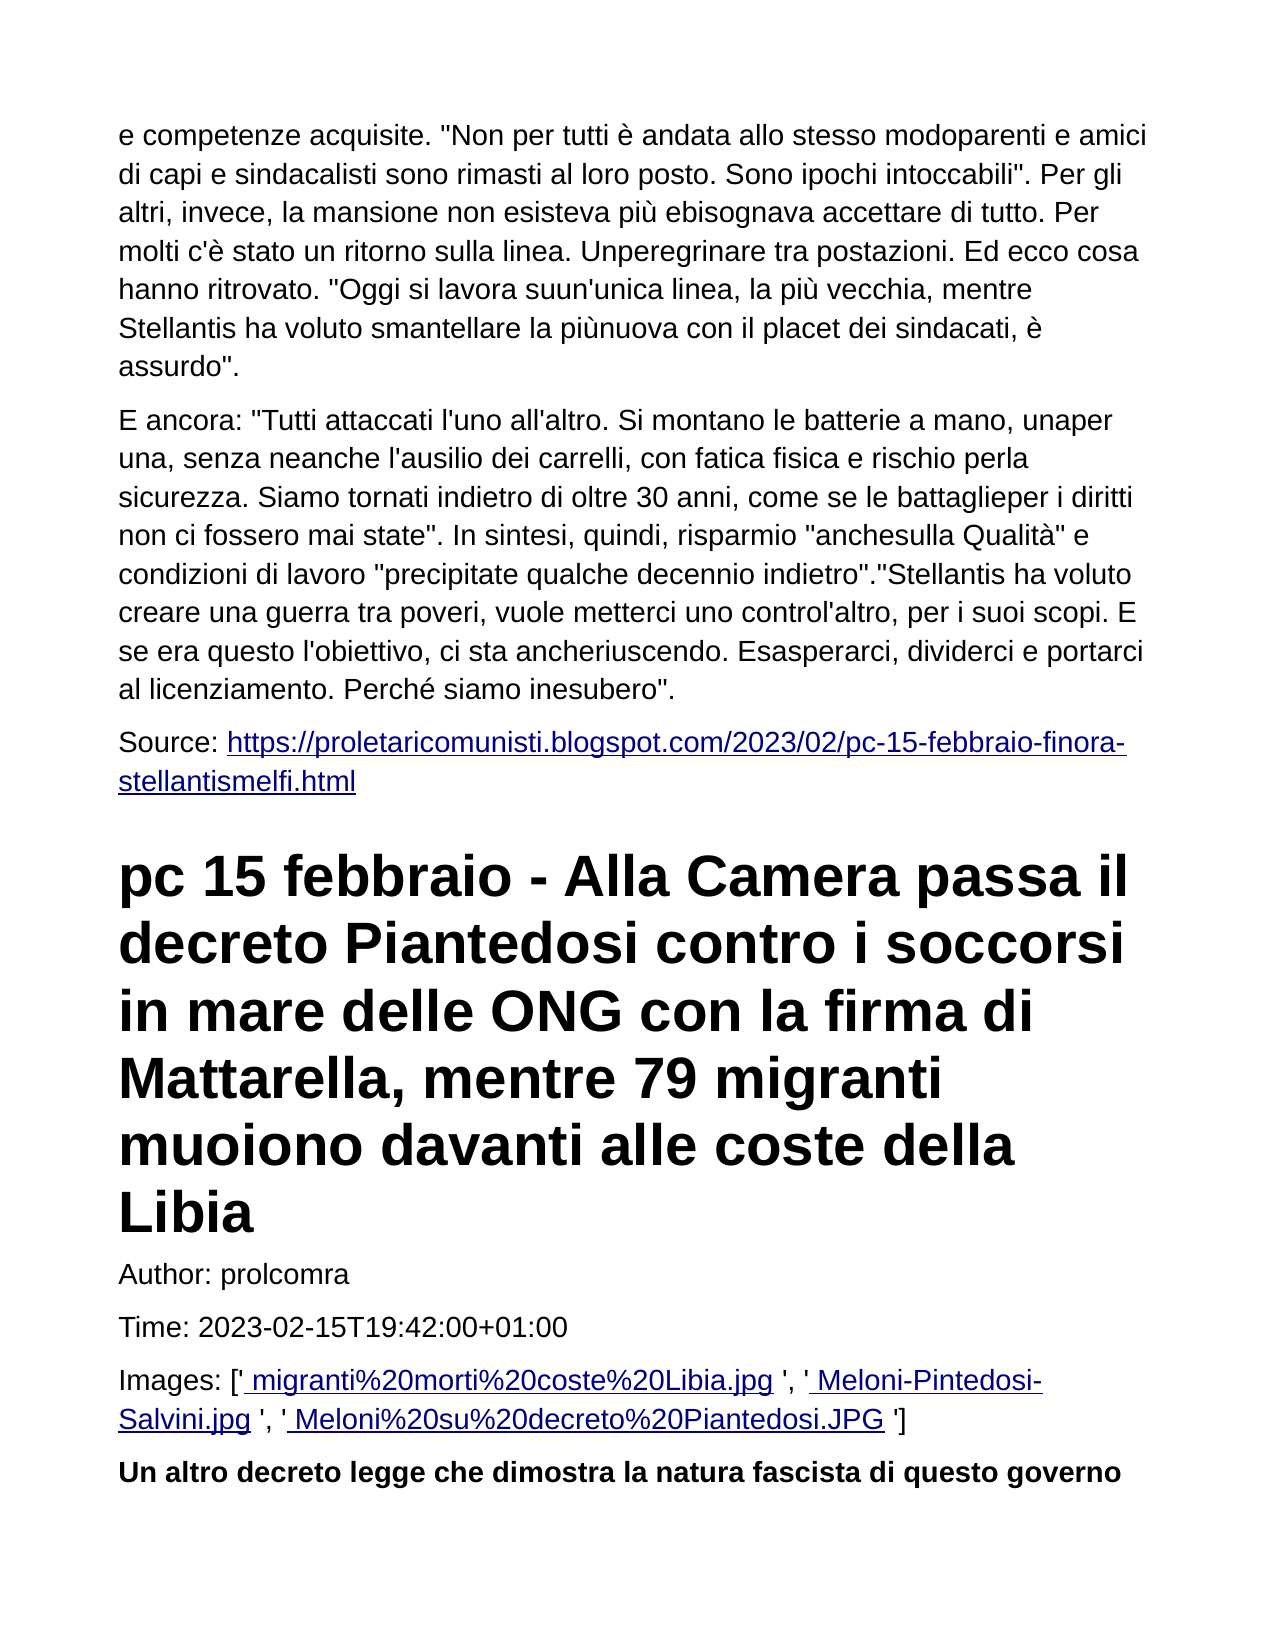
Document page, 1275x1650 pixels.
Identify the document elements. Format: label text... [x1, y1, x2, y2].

text e competenze acquisite. "Non per tutti è andata allo stesso modoparenti e amici di capi e sindacalisti sono rimasti al loro posto. Sono ipochi intoccabili". Per gli altri, invece, la mansione non esisteva più ebisognava accettare di tutto. Per molti c'è stato un ritorno sulla linea. Unperegrinare tra postazioni. Ed ecco cosa hanno ritrovato. "Oggi si lavora suun'unica linea, la più vecchia, mentre Stellantis ha voluto smantellare la piùnuova con il placet dei sindacati, è assurdo". [118, 118, 1157, 383]
subtitle pc 15 febbraio - Alla Camera passa il decreto Piantedosi contro i soccorsi in mare delle ONG con la firma di Mattarella, mentre 79 migranti muoiono davanti alle coste della Libia [118, 842, 1157, 1244]
text Un altro decreto legge che dimostra la natura fascista di questo governo [118, 1455, 1157, 1488]
text Author: prolcomra [118, 1257, 1157, 1291]
text Time: 2023-02-15T19:42:00+01:00 [118, 1310, 1157, 1344]
text Source: https://proletaricomunisti.blogspot.com/2023/02/pc-15-febbraio-finora-stellantismelfi.html [118, 725, 1157, 797]
text Images: [' migranti%20morti%20coste%20Libia.jpg ', ' Meloni-Pintedosi-Salvini.jpg ', ' Meloni%20su%20decreto%20Piantedosi.JPG '] [118, 1363, 1157, 1435]
text E ancora: "Tutti attaccati l'uno all'altro. Si montano le batterie a mano, unaper una, senza neanche l'ausilio dei carrelli, con fatica fisica e rischio perla sicurezza. Siamo tornati indietro di oltre 30 anni, come se le battaglieper i diritti non ci fossero mai state". In sintesi, quindi, risparmio "anchesulla Qualità" e condizioni di lavoro "precipitate qualche decennio indietro"."Stellantis ha voluto creare una guerra tra poveri, vuole metterci uno control'altro, per i suoi scopi. E se era questo l'obiettivo, ci sta ancheriuscendo. Esasperarci, dividerci e portarci al licenziamento. Perché siamo inesubero". [118, 402, 1157, 706]
